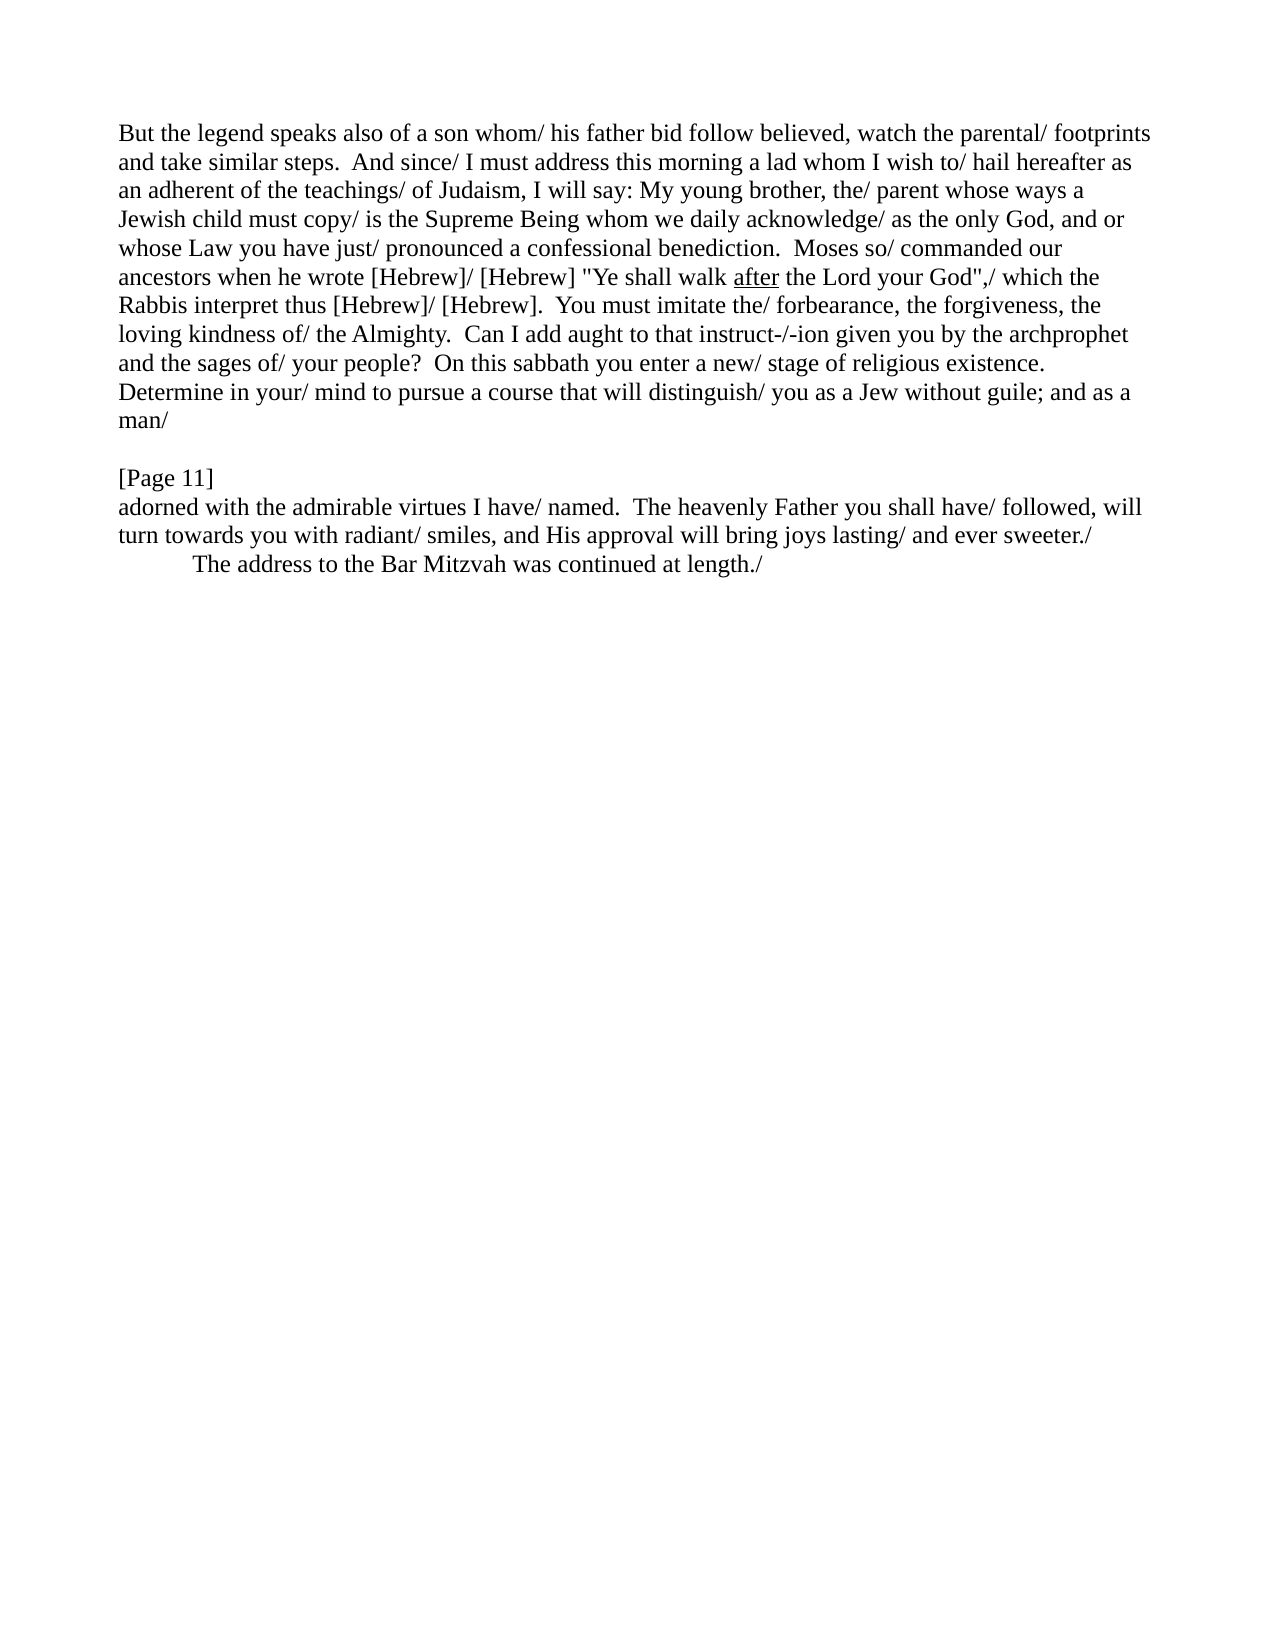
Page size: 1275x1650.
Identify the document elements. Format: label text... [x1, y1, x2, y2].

text The address to the Bar Mitzvah was continued at length./ [118, 549, 1157, 578]
text But the legend speaks also of a son whom/ his father bid follow believed, watch the parental/ footprints and take similar steps. And since/ I must address this morning a lad whom I wish to/ hail hereafter as an adherent of the teachings/ of Judaism, I will say: My young brother, the/ parent whose ways a Jewish child must copy/ is the Supreme Being whom we daily acknowledge/ as the only God, and or whose Law you have just/ pronounced a confessional benediction. Moses so/ commanded our ancestors when he wrote [Hebrew]/ [Hebrew] "Ye shall walk after the Lord your God",/ which the Rabbis interpret thus [Hebrew]/ [Hebrew]. You must imitate the/ forbearance, the forgiveness, the loving kindness of/ the Almighty. Can I add aught to that instruct-/-ion given you by the archprophet and the sages of/ your people? On this sabbath you enter a new/ stage of religious existence. Determine in your/ mind to pursue a course that will distinguish/ you as a Jew without guile; and as a man/ [118, 118, 1157, 434]
text [Page 11] [118, 463, 1157, 492]
text adorned with the admirable virtues I have/ named. The heavenly Father you shall have/ followed, will turn towards you with radiant/ smiles, and His approval will bring joys lasting/ and ever sweeter./ [118, 492, 1157, 549]
